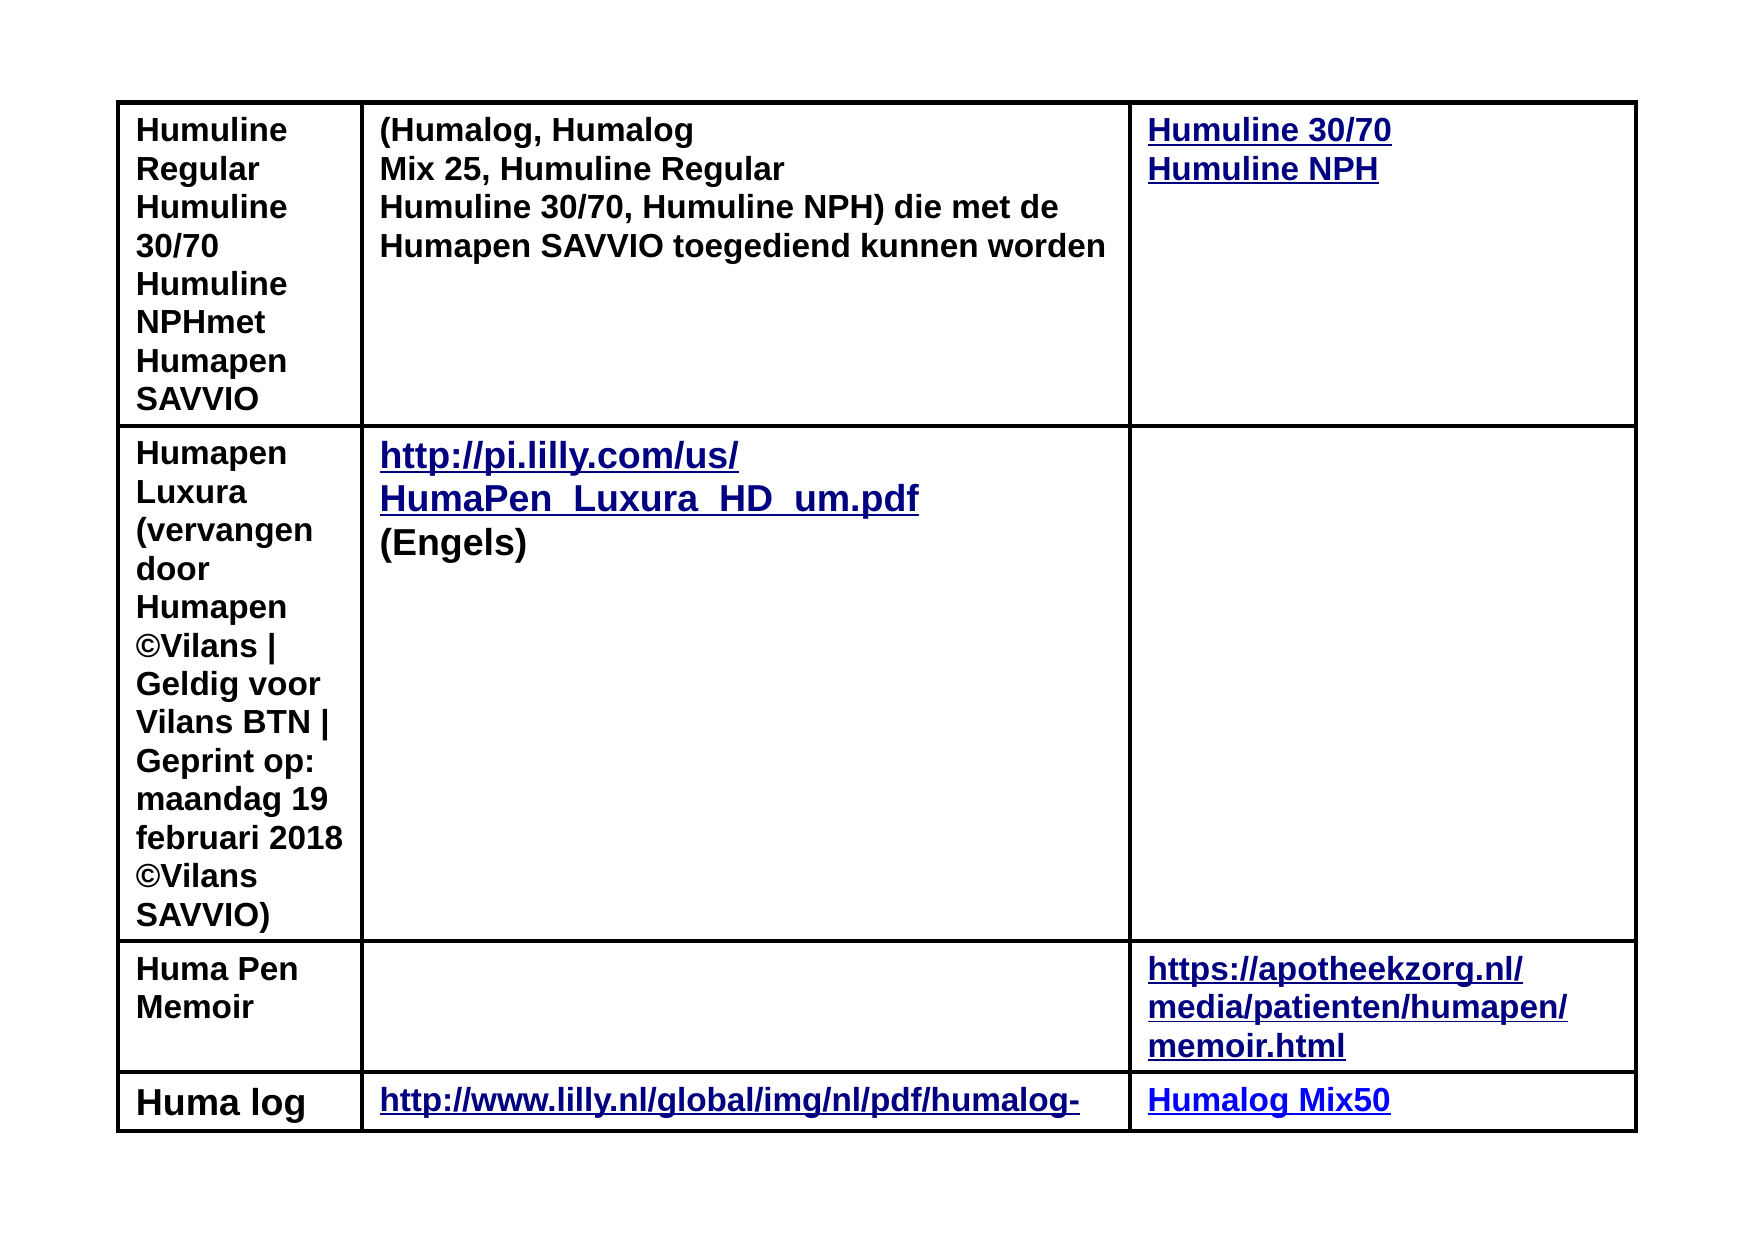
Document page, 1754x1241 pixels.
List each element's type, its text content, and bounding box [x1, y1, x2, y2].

table_cell Huma log [120, 1074, 360, 1128]
table_cell [364, 943, 1128, 1070]
table_cell Huma Pen Memoir [120, 943, 360, 1070]
table_cell Humuline 30/70 Humuline NPH [1132, 105, 1634, 423]
table_cell (Humalog, Humalog Mix 25, Humuline Regular Humuline 30/70, Humuline NPH) die met de Humapen SAVVIO toegediend kunnen worden [364, 105, 1128, 423]
table_cell [1132, 428, 1634, 939]
table_cell https://apotheekzorg.nl/media/patienten/humapen/ memoir.html [1132, 943, 1634, 1070]
table_cell Humalog Mix50 [1132, 1074, 1634, 1128]
table_cell http://pi.lilly.com/us/HumaPen_Luxura_HD_um.pdf (Engels) [364, 428, 1128, 939]
table_cell Humuline Regular Humuline 30/70 Humuline NPHmet Humapen SAVVIO [120, 105, 360, 423]
table_cell http://www.lilly.nl/global/img/nl/pdf/humalog- [364, 1074, 1128, 1128]
table_cell Humapen Luxura (vervangen door Humapen ©Vilans | Geldig voor Vilans BTN | Geprint op: maandag 19 februari 2018 ©Vilans SAVVIO) [120, 428, 360, 939]
